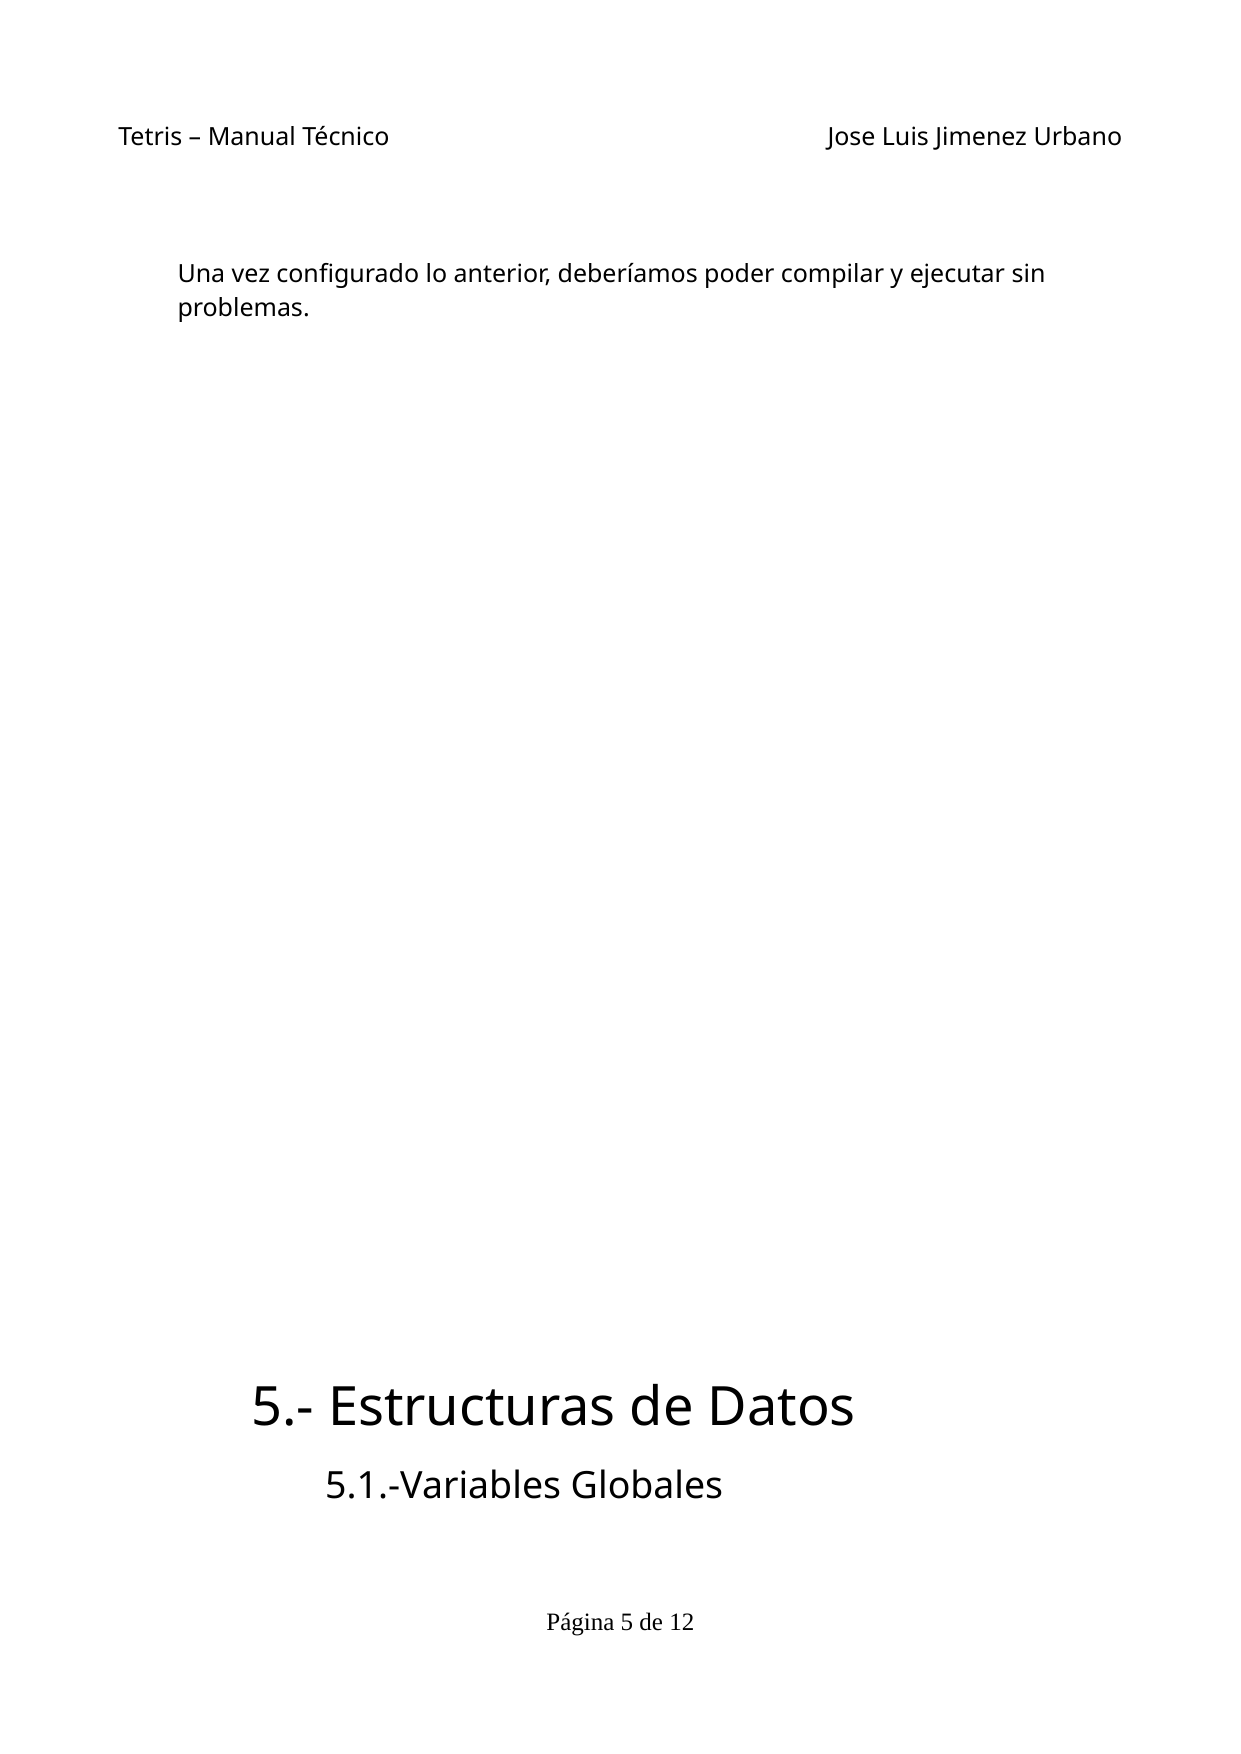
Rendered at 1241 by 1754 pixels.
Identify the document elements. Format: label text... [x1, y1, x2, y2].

text 5.1.-Variables Globales [177, 1441, 1063, 1514]
text Una vez configurado lo anterior, deberíamos poder compilar y ejecutar sin problemas. [177, 255, 1063, 323]
text 5.- Estructuras de Datos [177, 1367, 1063, 1441]
